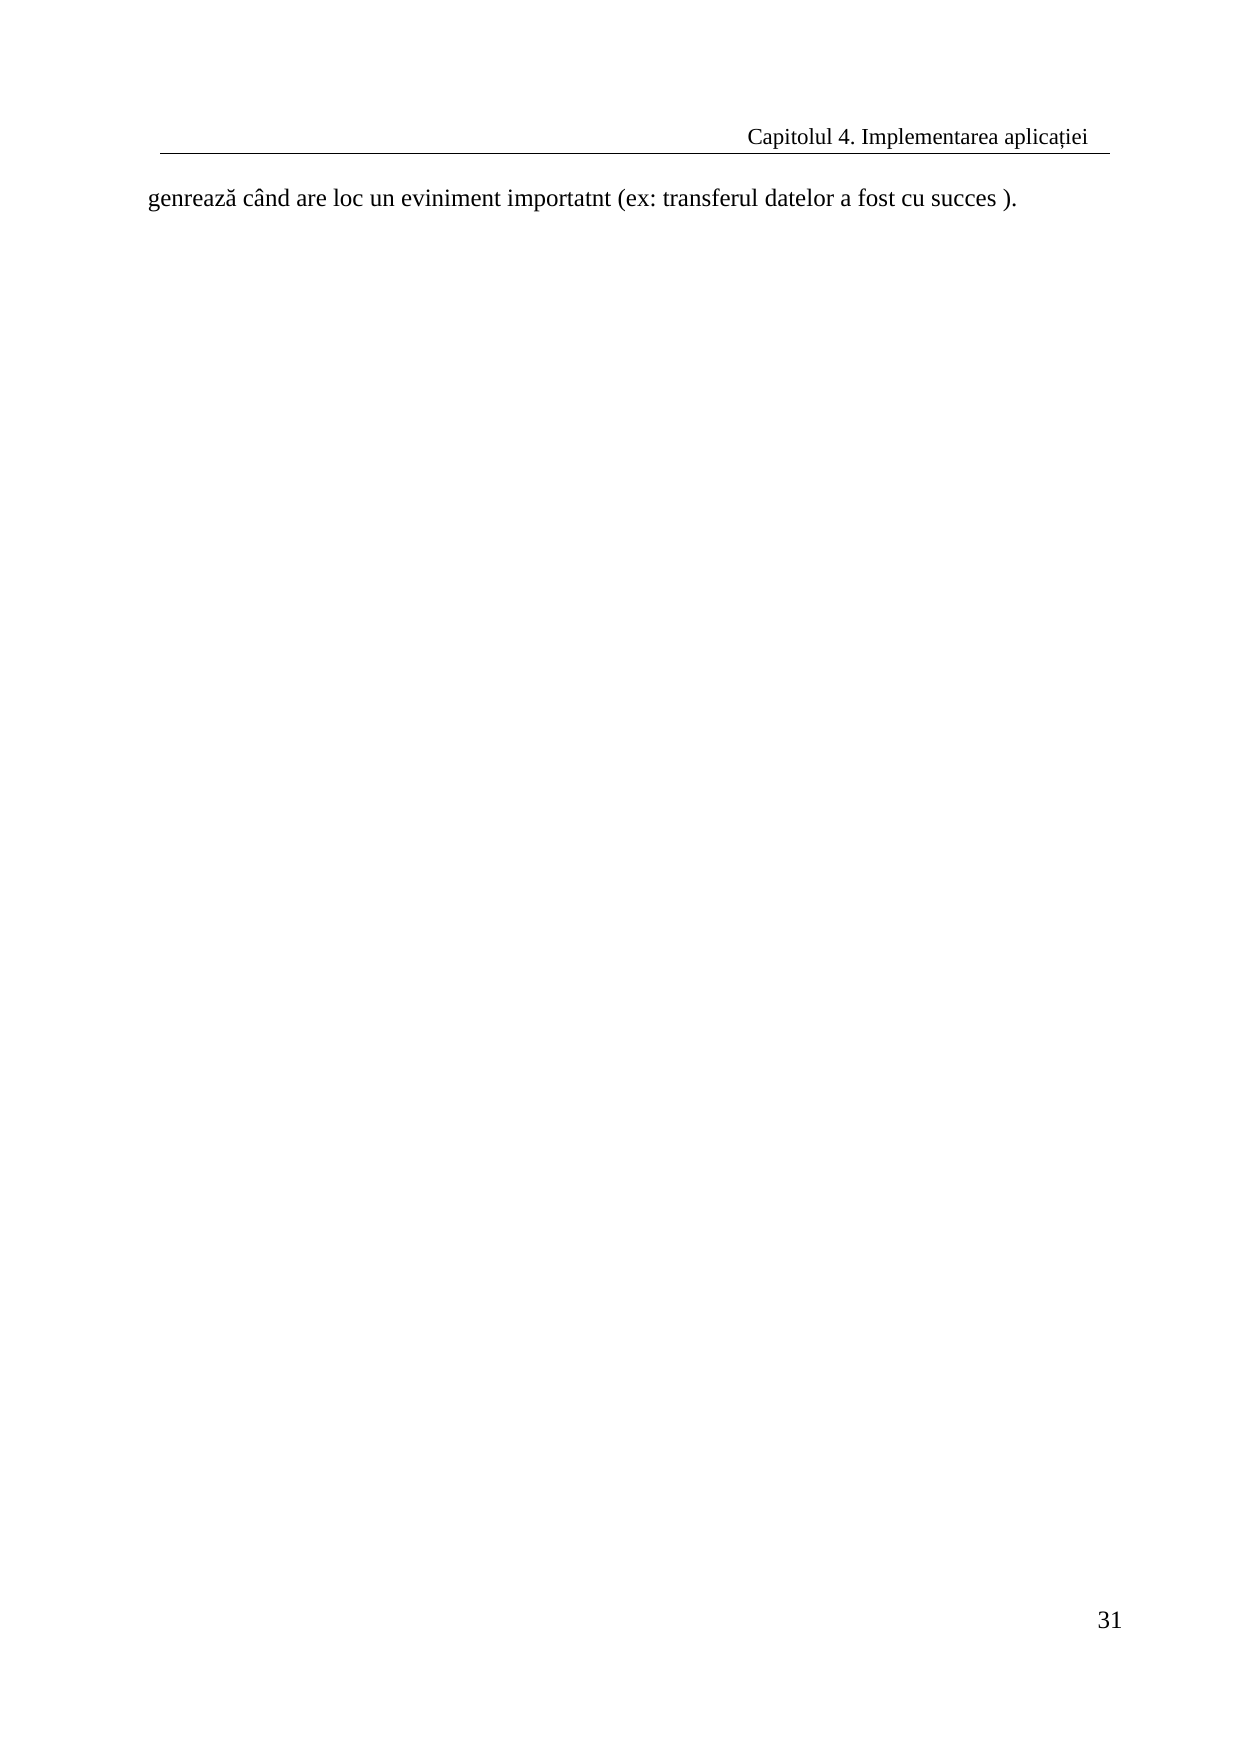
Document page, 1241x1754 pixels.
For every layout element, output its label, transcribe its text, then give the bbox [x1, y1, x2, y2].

text genrează când are loc un eviniment importatnt (ex: transferul datelor a fost cu succes ). [148, 183, 1122, 211]
